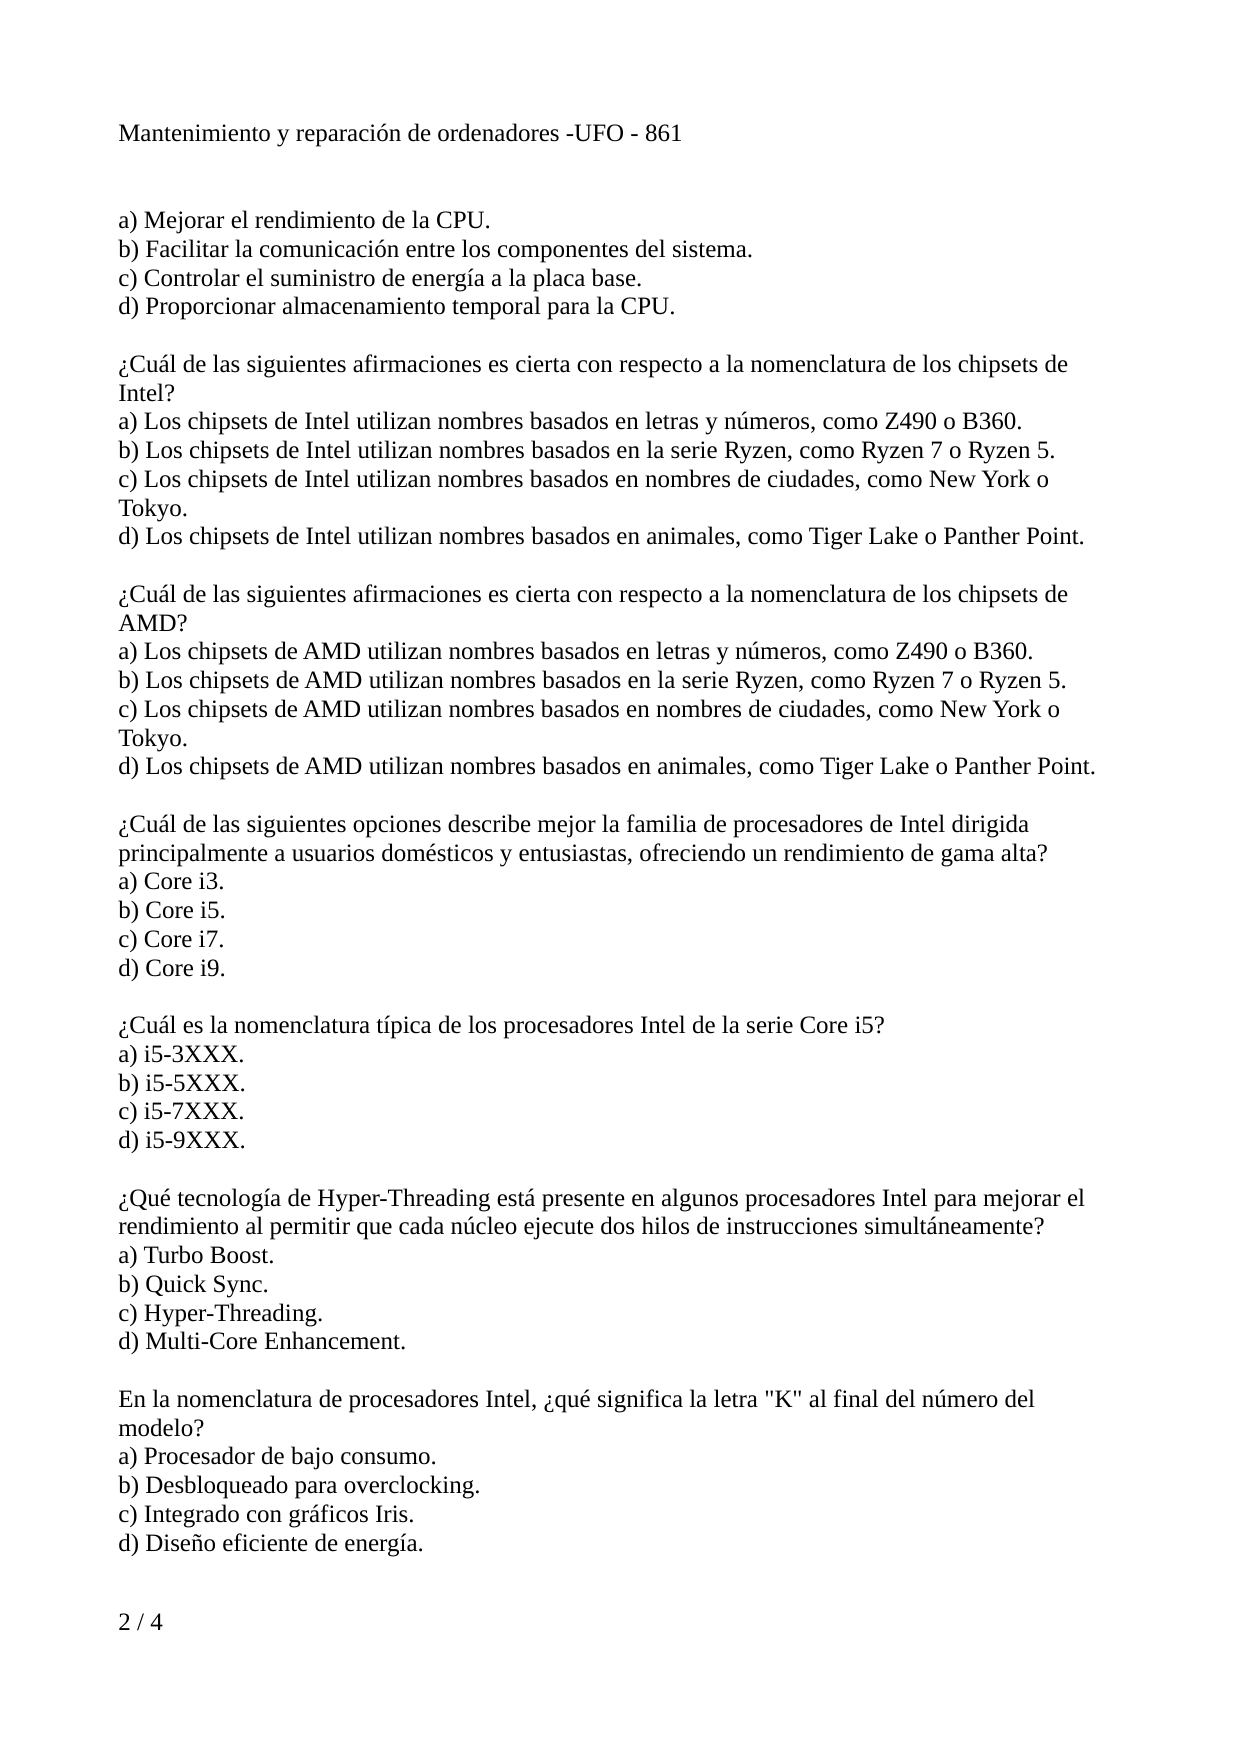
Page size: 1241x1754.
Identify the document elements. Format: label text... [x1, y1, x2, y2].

text c) Hyper-Threading. [118, 1298, 1122, 1326]
text b) Los chipsets de Intel utilizan nombres basados en la serie Ryzen, como Ryzen 7 o Ryzen 5. [118, 435, 1122, 464]
text c) Integrado con gráficos Iris. [118, 1499, 1122, 1528]
text En la nomenclatura de procesadores Intel, ¿qué significa la letra "K" al final del número del modelo? [118, 1384, 1122, 1441]
text b) Quick Sync. [118, 1269, 1122, 1298]
text c) Los chipsets de Intel utilizan nombres basados en nombres de ciudades, como New York o Tokyo. [118, 464, 1122, 521]
text ¿Cuál de las siguientes afirmaciones es cierta con respecto a la nomenclatura de los chipsets de Intel? [118, 349, 1122, 406]
text a) Procesador de bajo consumo. [118, 1441, 1122, 1470]
text c) Core i7. [118, 924, 1122, 953]
text c) Controlar el suministro de energía a la placa base. [118, 263, 1122, 291]
text d) i5-9XXX. [118, 1125, 1122, 1154]
text a) Core i3. [118, 866, 1122, 895]
text ¿Cuál de las siguientes opciones describe mejor la familia de procesadores de Intel dirigida principalmente a usuarios domésticos y entusiastas, ofreciendo un rendimiento de gama alta? [118, 809, 1122, 866]
text b) Los chipsets de AMD utilizan nombres basados en la serie Ryzen, como Ryzen 7 o Ryzen 5. [118, 665, 1122, 694]
text d) Diseño eficiente de energía. [118, 1528, 1122, 1556]
text d) Proporcionar almacenamiento temporal para la CPU. [118, 291, 1122, 320]
text c) Los chipsets de AMD utilizan nombres basados en nombres de ciudades, como New York o Tokyo. [118, 694, 1122, 751]
text d) Los chipsets de AMD utilizan nombres basados en animales, como Tiger Lake o Panther Point. [118, 751, 1122, 780]
text a) Los chipsets de AMD utilizan nombres basados en letras y números, como Z490 o B360. [118, 636, 1122, 665]
text a) i5-3XXX. [118, 1039, 1122, 1068]
text b) Desbloqueado para overclocking. [118, 1470, 1122, 1499]
text b) Facilitar la comunicación entre los componentes del sistema. [118, 234, 1122, 263]
text ¿Cuál es la nomenclatura típica de los procesadores Intel de la serie Core i5? [118, 1010, 1122, 1039]
text d) Los chipsets de Intel utilizan nombres basados en animales, como Tiger Lake o Panther Point. [118, 521, 1122, 550]
text a) Turbo Boost. [118, 1240, 1122, 1269]
text c) i5-7XXX. [118, 1096, 1122, 1125]
text b) i5-5XXX. [118, 1068, 1122, 1096]
text a) Los chipsets de Intel utilizan nombres basados en letras y números, como Z490 o B360. [118, 406, 1122, 435]
text a) Mejorar el rendimiento de la CPU. [118, 205, 1122, 234]
text b) Core i5. [118, 895, 1122, 924]
text ¿Qué tecnología de Hyper-Threading está presente en algunos procesadores Intel para mejorar el rendimiento al permitir que cada núcleo ejecute dos hilos de instrucciones simultáneamente? [118, 1183, 1122, 1240]
text d) Core i9. [118, 953, 1122, 981]
text d) Multi-Core Enhancement. [118, 1326, 1122, 1355]
text ¿Cuál de las siguientes afirmaciones es cierta con respecto a la nomenclatura de los chipsets de AMD? [118, 579, 1122, 636]
